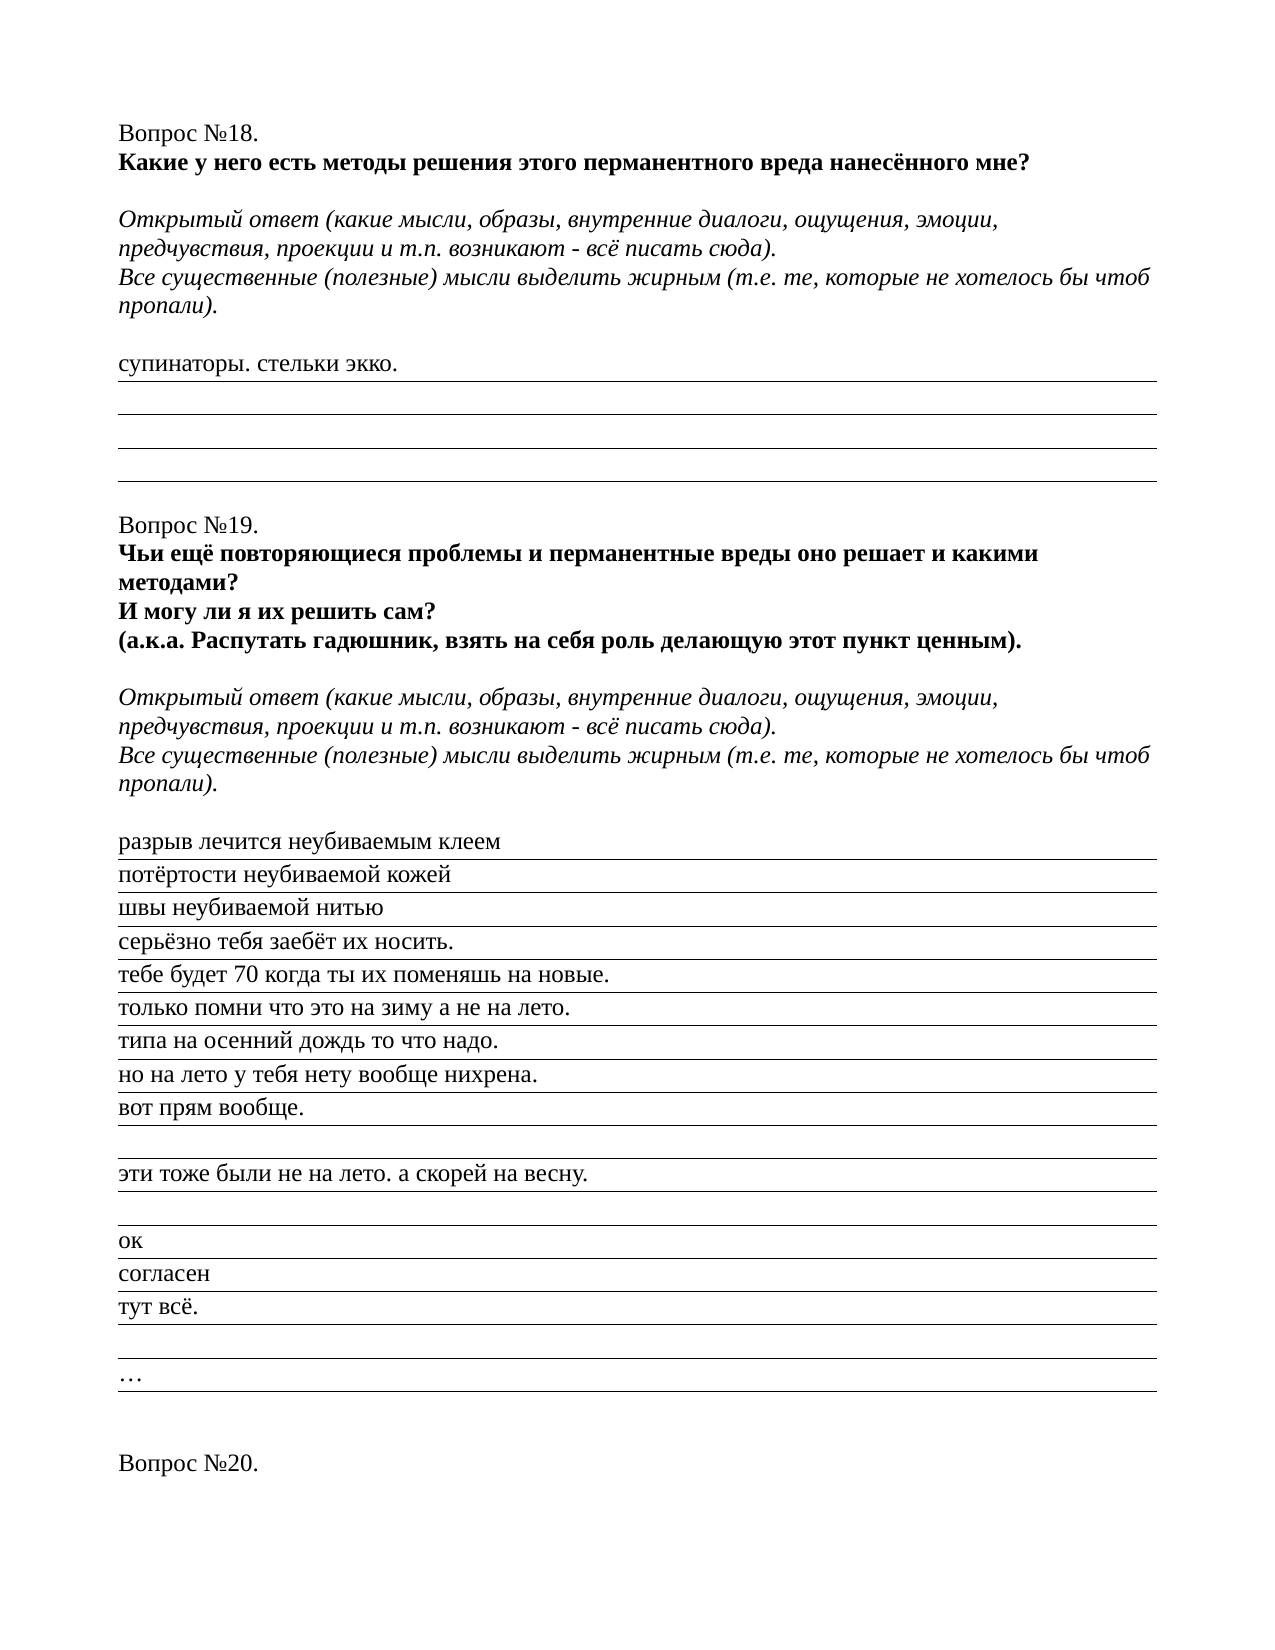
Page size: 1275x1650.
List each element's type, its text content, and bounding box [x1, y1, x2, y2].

text … [118, 1359, 1157, 1391]
text Открытый ответ (какие мысли, образы, внутренние диалоги, ощущения, эмоции, предчувствия, проекции и т.п. возникают - всё писать сюда). [118, 682, 1157, 740]
text тебе будет 70 когда ты их поменяшь на новые. [118, 960, 1157, 992]
text супинаторы. стельки экко. [118, 348, 1157, 381]
text Все существенные (полезные) мысли выделить жирным (т.е. те, которые не хотелось бы чтоб пропали). [118, 262, 1157, 319]
text серьёзно тебя заебёт их носить. [118, 927, 1157, 959]
text только помни что это на зиму а не на лето. [118, 993, 1157, 1025]
text Все существенные (полезные) мысли выделить жирным (т.е. те, которые не хотелось бы чтоб пропали). [118, 740, 1157, 797]
text вот прям вообще. [118, 1093, 1157, 1125]
text Вопрос №18. [118, 118, 1157, 147]
text Вопрос №19. [118, 510, 1157, 538]
text Какие у него есть методы решения этого перманентного вреда нанесённого мне? [118, 147, 1157, 176]
text типа на осенний дождь то что надо. [118, 1026, 1157, 1059]
text потёртости неубиваемой кожей [118, 860, 1157, 892]
text тут всё. [118, 1292, 1157, 1324]
text согласен [118, 1259, 1157, 1291]
text но на лето у тебя нету вообще нихрена. [118, 1060, 1157, 1092]
text Чьи ещё повторяющиеся проблемы и перманентные вреды оно решает и какими методами? [118, 538, 1157, 596]
text швы неубиваемой нитью [118, 893, 1157, 926]
text разрыв лечится неубиваемым клеем [118, 826, 1157, 859]
text ок [118, 1226, 1157, 1258]
text (а.к.а. Распутать гадюшник, взять на себя роль делающую этот пункт ценным). [118, 625, 1157, 653]
text Открытый ответ (какие мысли, образы, внутренние диалоги, ощущения, эмоции, предчувствия, проекции и т.п. возникают - всё писать сюда). [118, 204, 1157, 262]
text эти тоже были не на лето. а скорей на весну. [118, 1159, 1157, 1191]
text И могу ли я их решить сам? [118, 596, 1157, 625]
text Вопрос №20. [118, 1448, 1157, 1477]
